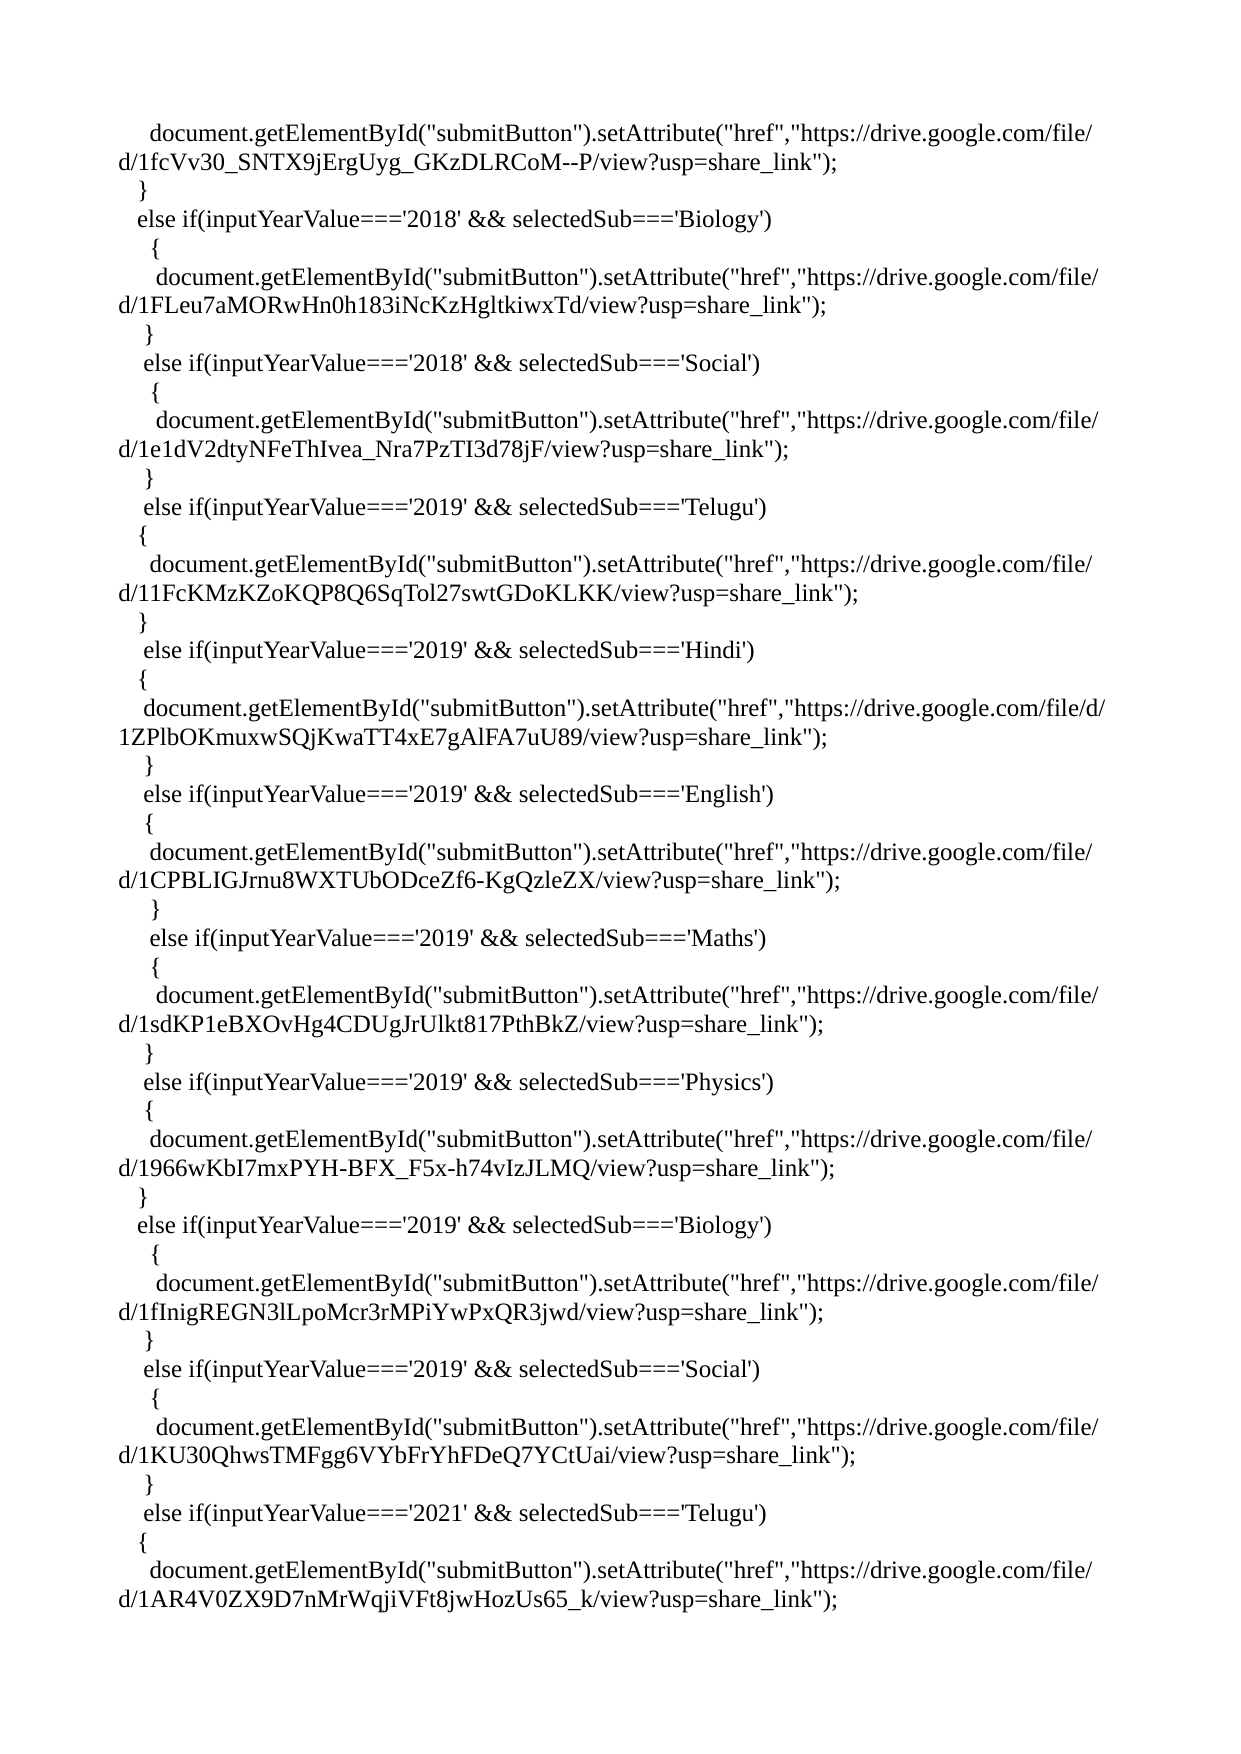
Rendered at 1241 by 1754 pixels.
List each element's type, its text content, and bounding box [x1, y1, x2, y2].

text { [118, 1096, 1122, 1124]
text { [118, 521, 1122, 549]
text else if(inputYearValue==='2018' && selectedSub==='Biology') [118, 204, 1122, 233]
text } [118, 319, 1122, 348]
text document.getElementById("submitButton").setAttribute("href","https://drive.google.com/file/d/1sdKP1eBXOvHg4CDUgJrUlkt817PthBkZ/view?usp=share_link"); [118, 981, 1122, 1038]
text else if(inputYearValue==='2019' && selectedSub==='Telugu') [118, 492, 1122, 521]
text } [118, 463, 1122, 492]
text { [118, 233, 1122, 262]
text { [118, 1527, 1122, 1556]
text document.getElementById("submitButton").setAttribute("href","https://drive.google.com/file/d/1fcVv30_SNTX9jErgUyg_GKzDLRCoM--P/view?usp=share_link"); [118, 118, 1122, 176]
text { [118, 1383, 1122, 1412]
text document.getElementById("submitButton").setAttribute("href","https://drive.google.com/file/d/1e1dV2dtyNFeThIvea_Nra7PzTI3d78jF/view?usp=share_link"); [118, 406, 1122, 463]
text else if(inputYearValue==='2019' && selectedSub==='Maths') [118, 923, 1122, 952]
text document.getElementById("submitButton").setAttribute("href","https://drive.google.com/file/d/1CPBLIGJrnu8WXTUbODceZf6-KgQzleZX/view?usp=share_link"); [118, 837, 1122, 894]
text } [118, 1038, 1122, 1067]
text } [118, 607, 1122, 636]
text else if(inputYearValue==='2019' && selectedSub==='Biology') [118, 1211, 1122, 1239]
text { [118, 664, 1122, 693]
text document.getElementById("submitButton").setAttribute("href","https://drive.google.com/file/d/1KU30QhwsTMFgg6VYbFrYhFDeQ7YCtUai/view?usp=share_link"); [118, 1412, 1122, 1469]
text } [118, 1182, 1122, 1211]
text document.getElementById("submitButton").setAttribute("href","https://drive.google.com/file/d/11FcKMzKZoKQP8Q6SqTol27swtGDoKLKK/view?usp=share_link"); [118, 549, 1122, 607]
text document.getElementById("submitButton").setAttribute("href","https://drive.google.com/file/d/1966wKbI7mxPYH-BFX_F5x-h74vIzJLMQ/view?usp=share_link"); [118, 1124, 1122, 1182]
text } [118, 894, 1122, 923]
text } [118, 176, 1122, 204]
text document.getElementById("submitButton").setAttribute("href","https://drive.google.com/file/d/1AR4V0ZX9D7nMrWqjiVFt8jwHozUs65_k/view?usp=share_link"); [118, 1556, 1122, 1613]
text } [118, 751, 1122, 779]
text { [118, 377, 1122, 406]
text else if(inputYearValue==='2019' && selectedSub==='English') [118, 779, 1122, 808]
text document.getElementById("submitButton").setAttribute("href","https://drive.google.com/file/d/1FLeu7aMORwHn0h183iNcKzHgltkiwxTd/view?usp=share_link"); [118, 262, 1122, 319]
text document.getElementById("submitButton").setAttribute("href","https://drive.google.com/file/d/1ZPlbOKmuxwSQjKwaTT4xE7gAlFA7uU89/view?usp=share_link"); [118, 693, 1122, 751]
text { [118, 952, 1122, 981]
text else if(inputYearValue==='2018' && selectedSub==='Social') [118, 348, 1122, 377]
text else if(inputYearValue==='2019' && selectedSub==='Social') [118, 1354, 1122, 1383]
text else if(inputYearValue==='2021' && selectedSub==='Telugu') [118, 1498, 1122, 1527]
text { [118, 1239, 1122, 1268]
text } [118, 1469, 1122, 1498]
text else if(inputYearValue==='2019' && selectedSub==='Physics') [118, 1067, 1122, 1096]
text else if(inputYearValue==='2019' && selectedSub==='Hindi') [118, 636, 1122, 664]
text } [118, 1326, 1122, 1354]
text document.getElementById("submitButton").setAttribute("href","https://drive.google.com/file/d/1fInigREGN3lLpoMcr3rMPiYwPxQR3jwd/view?usp=share_link"); [118, 1268, 1122, 1326]
text { [118, 808, 1122, 837]
